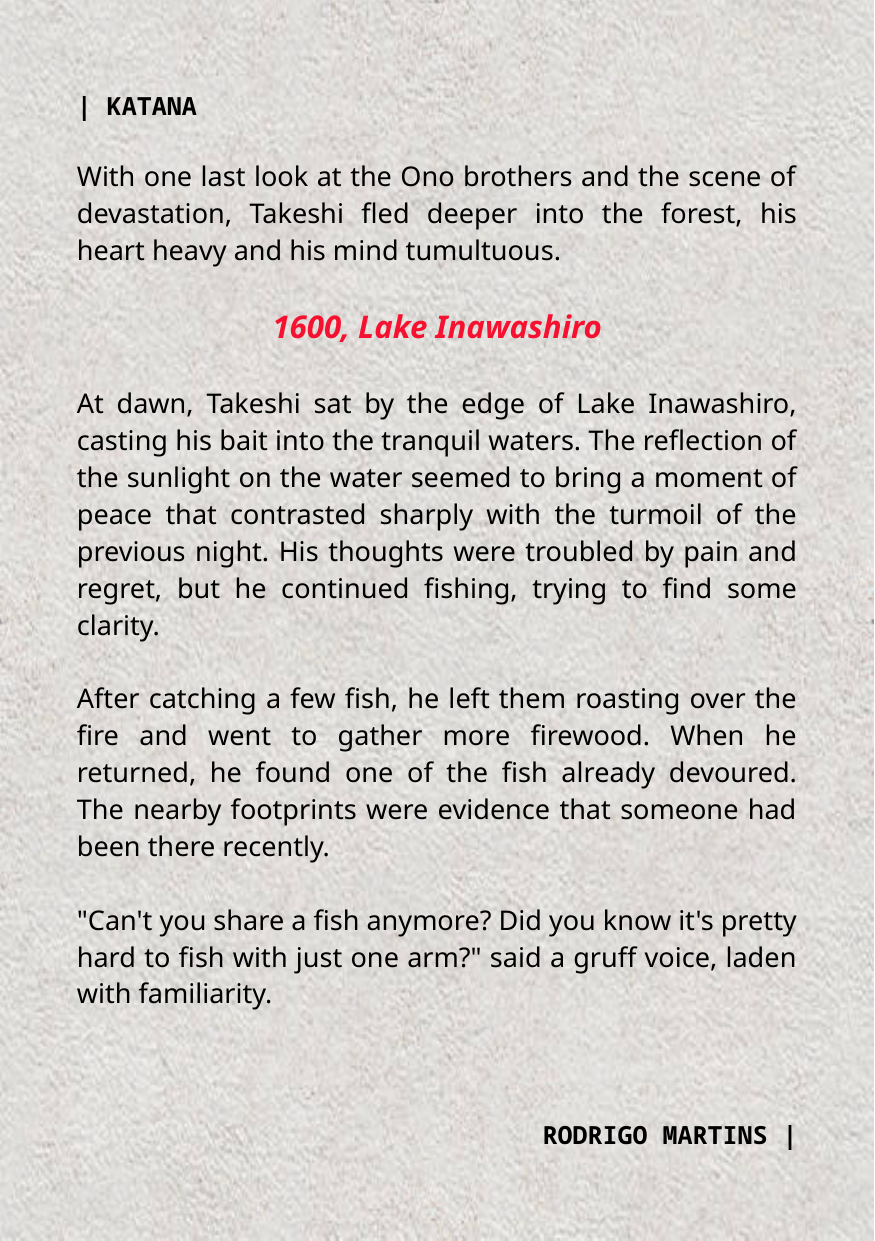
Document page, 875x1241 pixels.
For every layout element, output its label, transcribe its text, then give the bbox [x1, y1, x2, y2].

picture [0, 0, 874, 1241]
text With one last look at the Ono brothers and the scene of devastation, Takeshi fled deeper into the forest, his heart heavy and his mind tumultuous. [74, 155, 800, 268]
text After catching a few fish, he left them roasting over the fire and went to gather more firewood. When he returned, he found one of the fish already devoured. The nearby footprints were evidence that someone had been there recently. [74, 680, 800, 864]
text At dawn, Takeshi sat by the edge of Lake Inawashiro, casting his bait into the tranquil waters. The reflection of the sunlight on the water seemed to bring a moment of peace that contrasted sharply with the turmoil of the previous night. His thoughts were troubled by pain and regret, but he continued fishing, trying to find some clarity. [74, 385, 800, 643]
text "Can't you share a fish anymore? Did you know it's pretty hard to fish with just one arm?" said a gruff voice, laden with familiarity. [74, 901, 800, 1012]
text 1600, Lake Inawashiro [74, 305, 800, 348]
